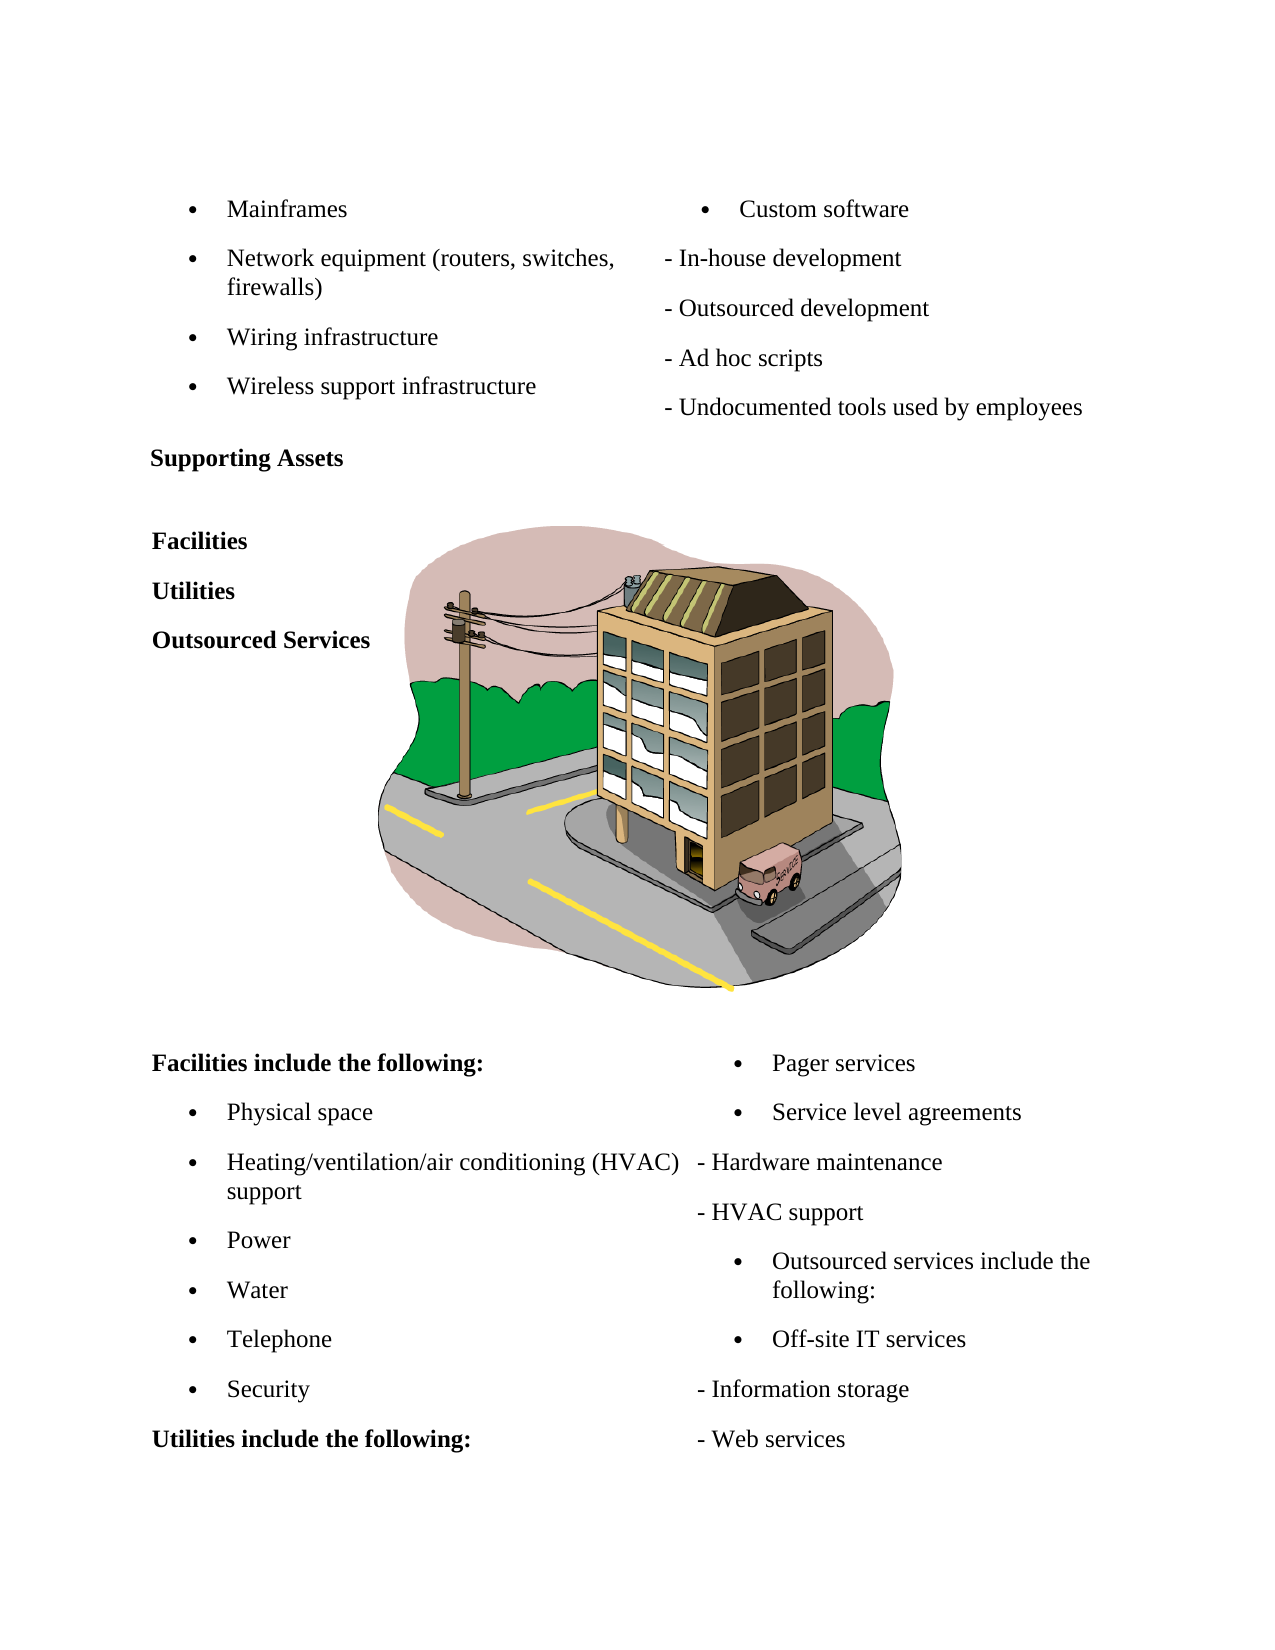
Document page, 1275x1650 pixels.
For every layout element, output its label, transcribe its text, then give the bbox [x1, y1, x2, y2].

table_cell Facilities include the following: Physical space Heating/ventilation/air conditioning (HVAC) support Power Water Telephone Security Utilities include the following: Power Water Telephone - Leased lines (T1, T3, ISDN) - Voice lines - Cell phones [150, 1036, 695, 1464]
table_header [377, 483, 911, 514]
table_header [663, 150, 1134, 182]
table_header [150, 483, 377, 514]
table_header [150, 1004, 695, 1036]
table_header [150, 150, 662, 182]
table_header [695, 1004, 1134, 1036]
text Supporting Assets [150, 443, 1125, 472]
table_cell Pager services Service level agreements - Hardware maintenance - HVAC support Outsourced services include the following: Off-site IT services - Information storage - Web services Consultants Utilities Legal services Public relations Managed or monitored security - Physical - Network [695, 1036, 1134, 1464]
table_cell Technology Assets (aka Containers) Hardware assets include the following: Desktop and laptop computers Mobile devices (PDAs, cell phones) Servers Mainframes Network equipment (routers, switches, firewalls) Wiring infrastructure Wireless support infrastructure [150, 182, 662, 433]
table_cell Facilities Utilities Outsourced Services [150, 514, 377, 1004]
table_cell Software assets include the following: Commercial off-the-shelf (COTS) software - Operating systems - Desktop software - Mainframe applications Custom software - In-house development - Outsourced development - Ad hoc scripts - Undocumented tools used by employees [663, 182, 1134, 433]
table_cell [377, 514, 911, 1004]
